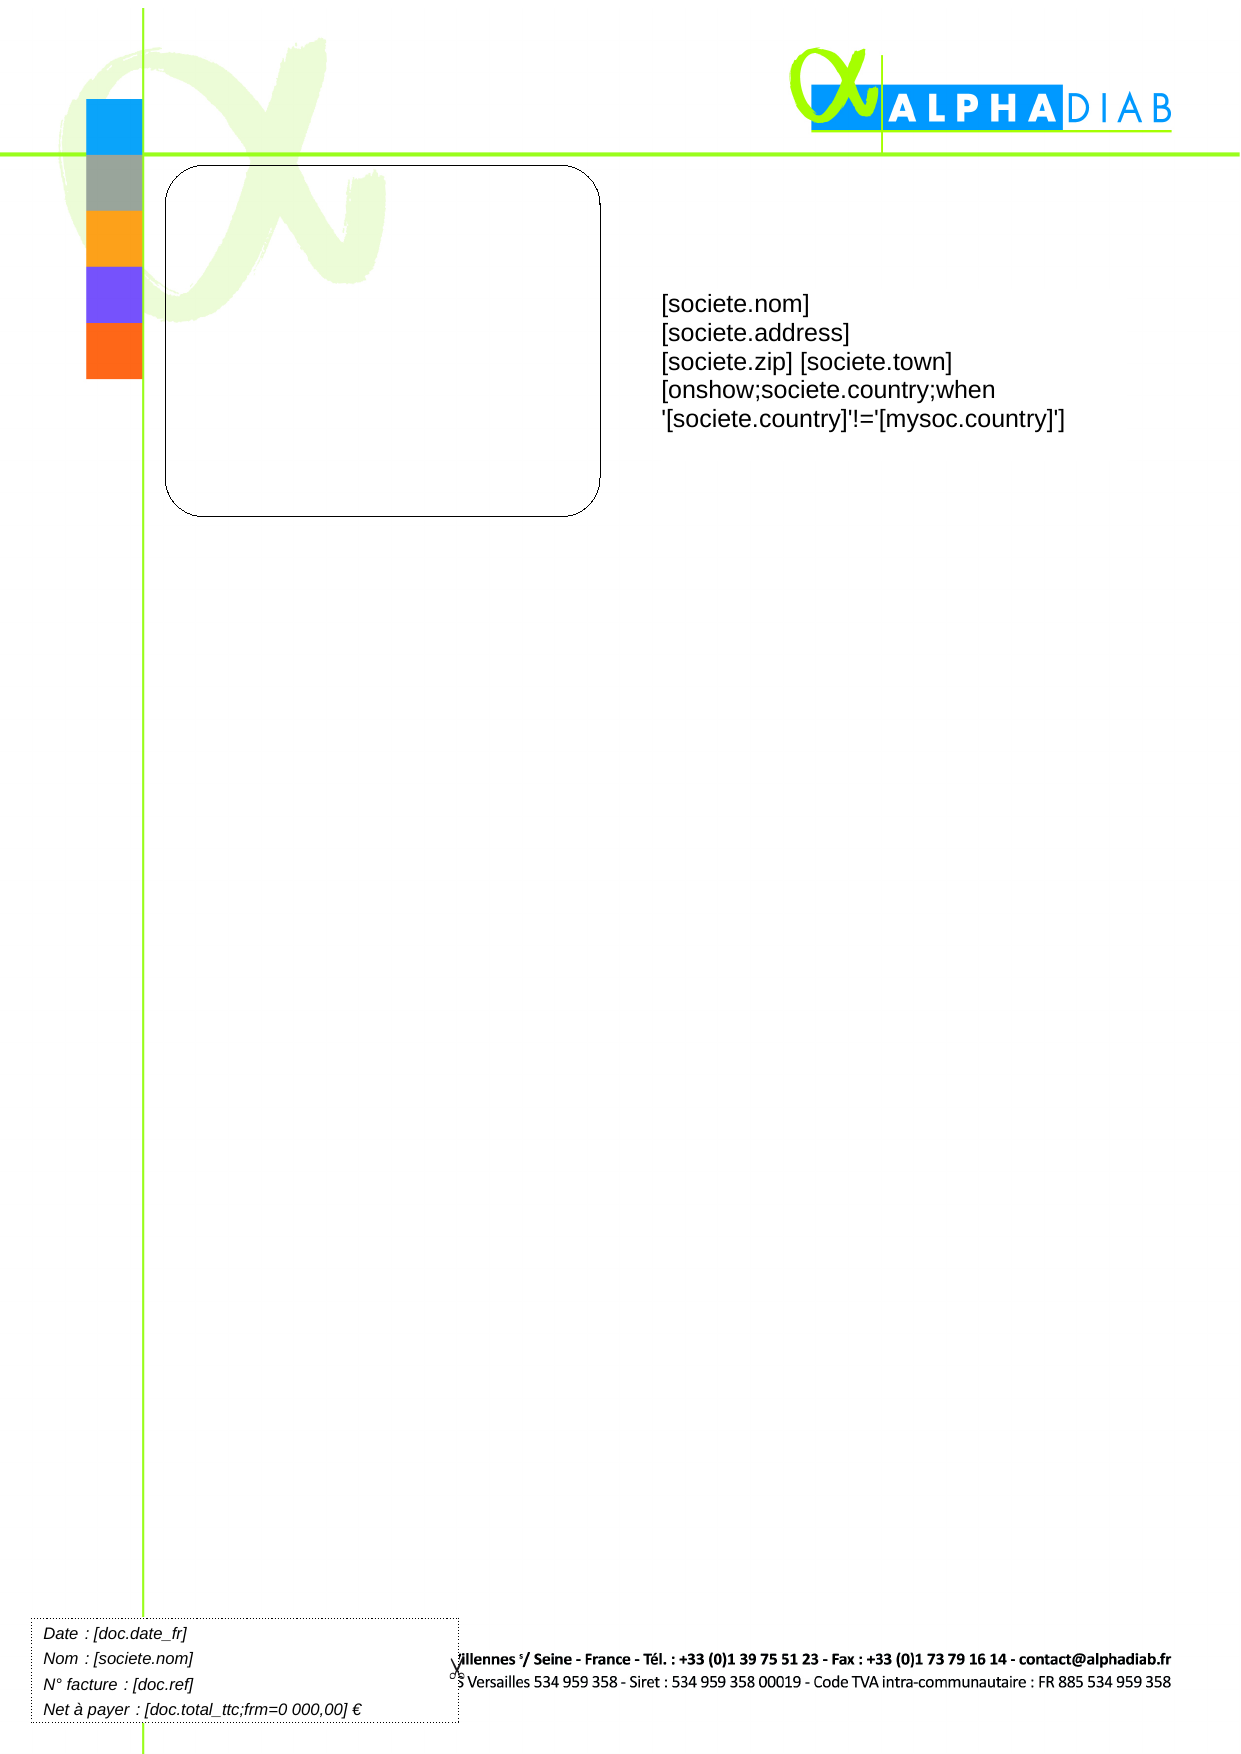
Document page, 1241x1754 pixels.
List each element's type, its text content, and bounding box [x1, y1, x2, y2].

picture [0, 8, 1240, 1754]
text N° facture : [doc.ref] [43, 1674, 458, 1693]
text Net à payer : [doc.total_ttc;frm=0 000,00] € [43, 1699, 458, 1718]
text Nom : [societe.nom] [43, 1649, 458, 1668]
table_cell Demandeur : [contact.BILLING.firstname] [contact.BILLING.lastname] [661, 289, 1127, 461]
text Date : [doc.date_fr] [43, 1624, 458, 1643]
